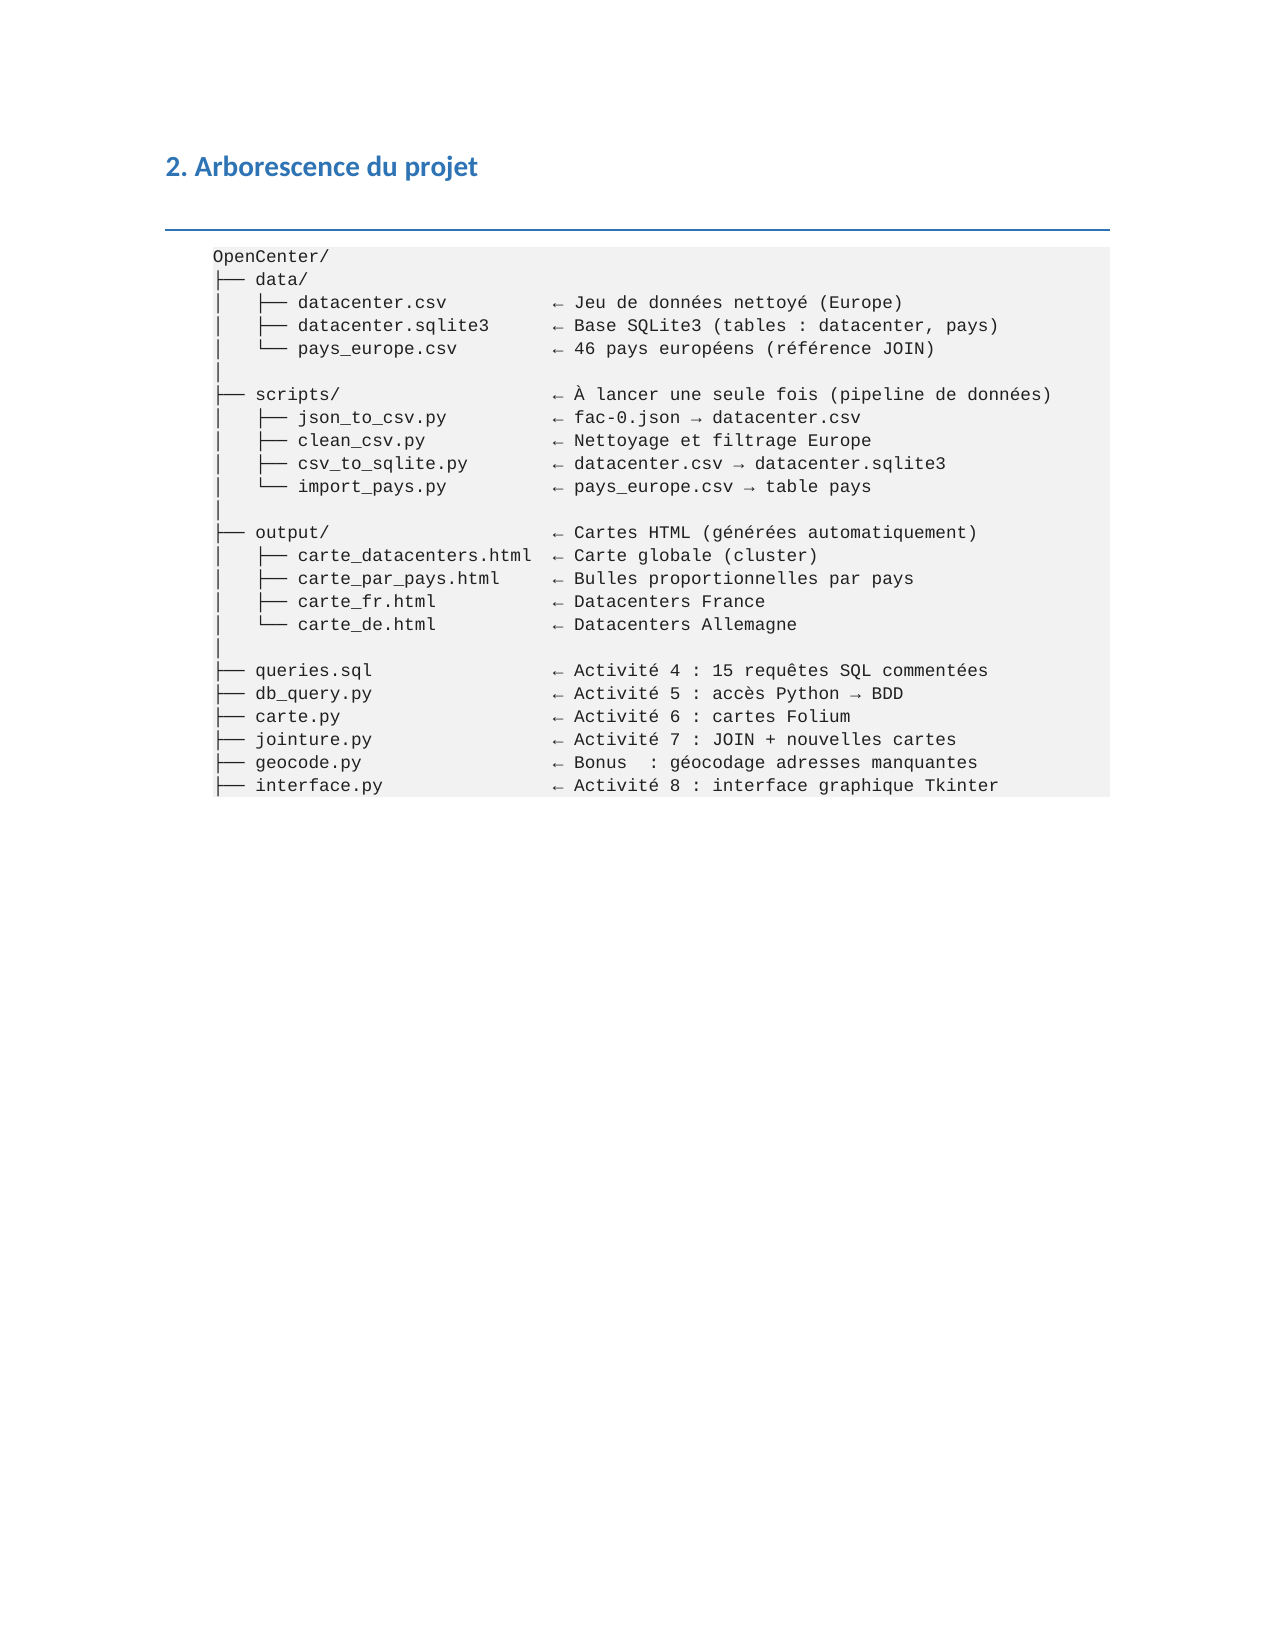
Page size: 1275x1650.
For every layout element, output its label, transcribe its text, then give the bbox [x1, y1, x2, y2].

text OpenCenter/ ├── data/ │ ├── datacenter.csv ← Jeu de données nettoyé (Europe) │ ├── datacenter.sqlite3 ← Base SQLite3 (tables : datacenter, pays) │ └── pays_europe.csv ← 46 pays européens (référence JOIN) │ ├── scripts/ ← À lancer une seule fois (pipeline de données) │ ├── json_to_csv.py ← fac-0.json → datacenter.csv │ ├── clean_csv.py ← Nettoyage et filtrage Europe │ ├── csv_to_sqlite.py ← datacenter.csv → datacenter.sqlite3 │ └── import_pays.py ← pays_europe.csv → table pays │ ├── output/ ← Cartes HTML (générées automatiquement) │ ├── carte_datacenters.html ← Carte globale (cluster) │ ├── carte_par_pays.html ← Bulles proportionnelles par pays │ ├── carte_fr.html ← Datacenters France │ └── carte_de.html ← Datacenters Allemagne │ ├── queries.sql ← Activité 4 : 15 requêtes SQL commentées ├── db_query.py ← Activité 5 : accès Python → BDD ├── carte.py ← Activité 6 : cartes Folium ├── jointure.py ← Activité 7 : JOIN + nouvelles cartes ├── geocode.py ← Bonus : géocodage adresses manquantes ├── interface.py ← Activité 8 : interface graphique Tkinter [213, 247, 1110, 797]
subtitle 2. Arborescence du projet [165, 148, 1110, 183]
